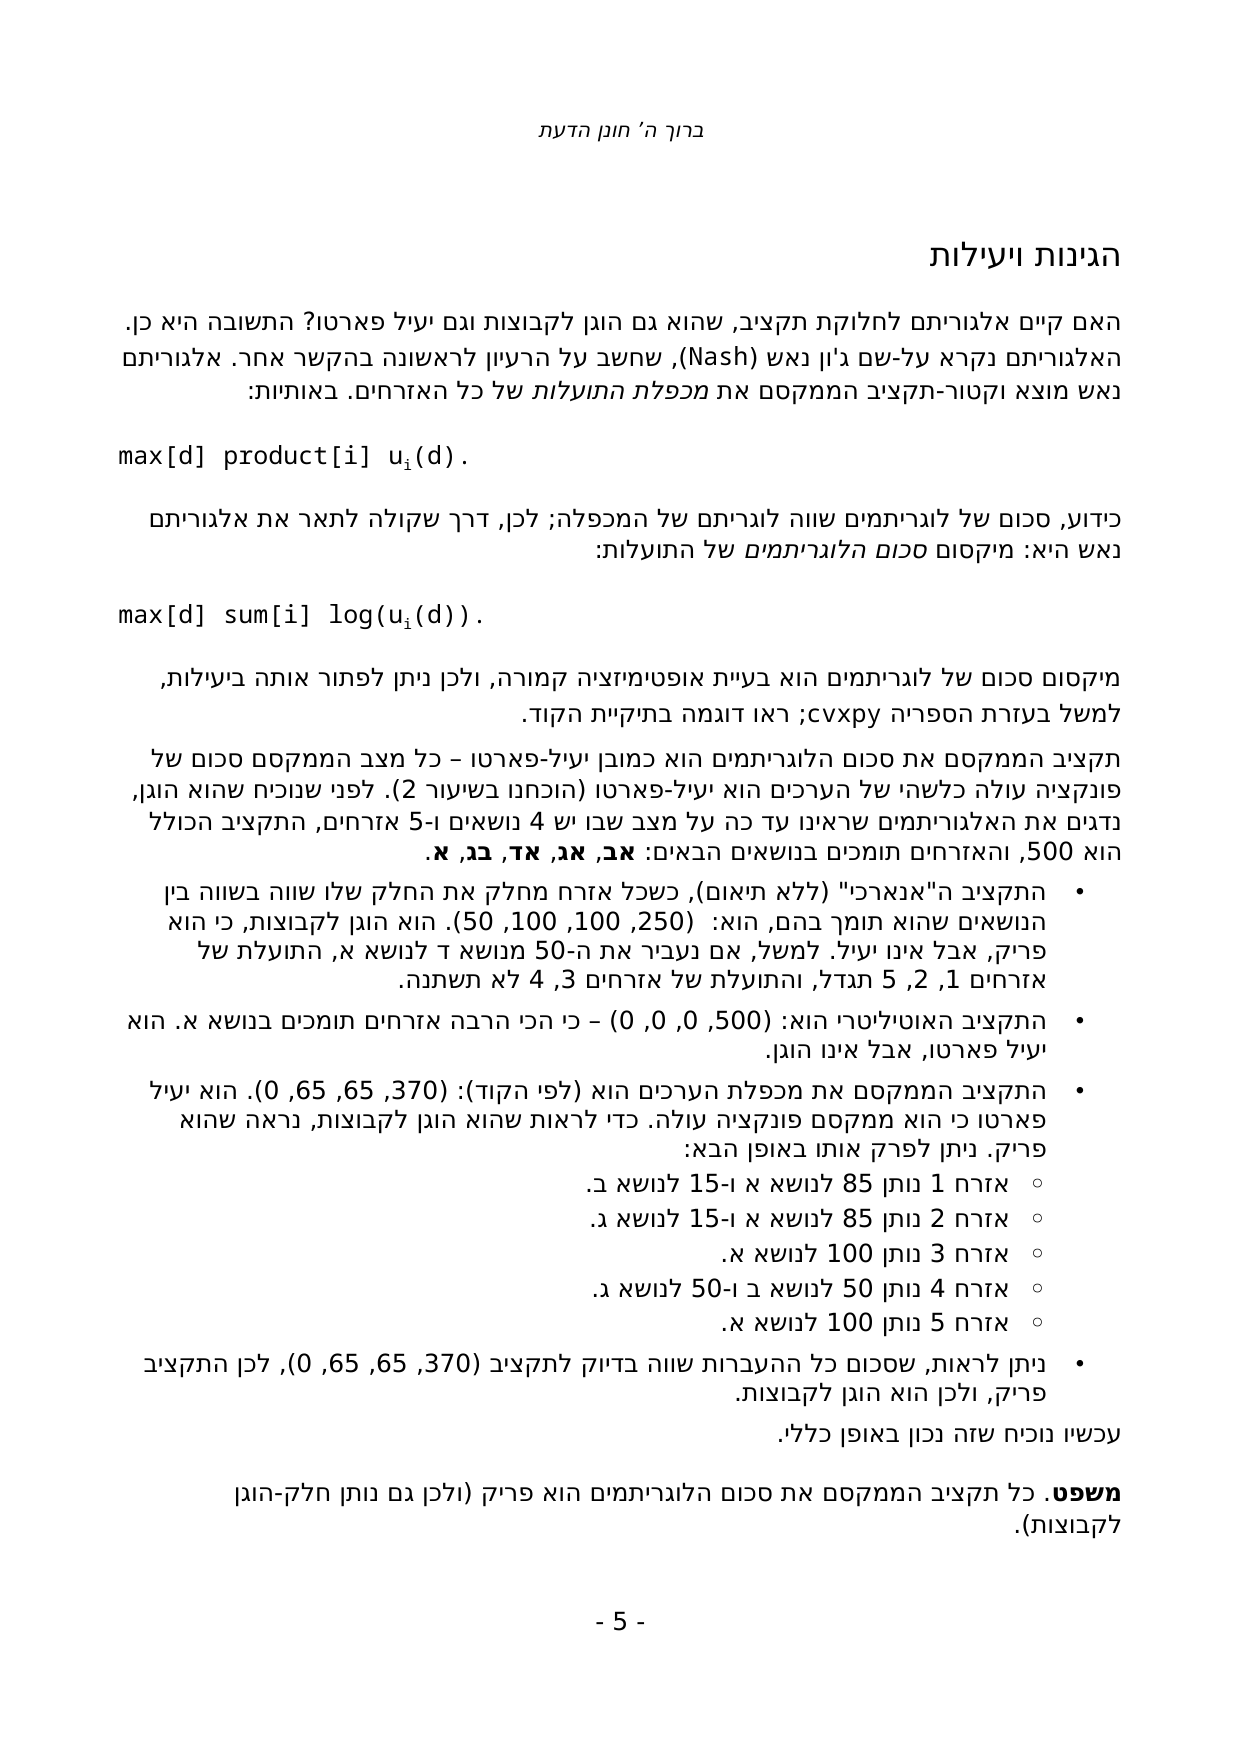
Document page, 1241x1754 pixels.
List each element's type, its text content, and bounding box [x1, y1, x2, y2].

list אזרח 4 נותן 50 לנושא ב ו-50 לנושא ג. [118, 1274, 1047, 1303]
list אזרח 5 נותן 100 לנושא א. [118, 1309, 1047, 1338]
list אזרח 3 נותן 100 לנושא א. [118, 1239, 1047, 1268]
list התקציב ה"אנארכי" (ללא תיאום), כשכל אזרח מחלק את החלק שלו שווה בשווה בין הנושאים שהוא תומך בהם, הוא: (250, 100, 100, 50). הוא הוגן לקבוצות, כי הוא פריק, אבל אינו יעיל. למשל, אם נעביר את ה-50 מנושא ד לנושא א, התועלת של אזרחים 1, 2, 5 תגדל, והתועלת של אזרחים 3, 4 לא תשתנה. [118, 877, 1084, 994]
text משפט. כל תקציב הממקסם את סכום הלוגריתמים הוא פריק (ולכן גם נותן חלק-הוגן לקבוצות). [118, 1478, 1122, 1542]
list התקציב האוטיליטרי הוא: (500, 0, 0, 0) – כי הכי הרבה אזרחים תומכים בנושא א. הוא יעיל פארטו, אבל אינו הוגן. [118, 1006, 1084, 1064]
text האם קיים אלגוריתם לחלוקת תקציב, שהוא גם הוגן לקבוצות וגם יעיל פארטו? התשובה היא כן. האלגוריתם נקרא על-שם ג'ון נאש (Nash), שחשב על הרעיון לראשונה בהקשר אחר. אלגוריתם נאש מוצא וקטור-תקציב הממקסם את מכפלת התועלות של כל האזרחים. באותיות: [118, 307, 1122, 408]
text מיקסום סכום של לוגריתמים הוא בעיית אופטימיזציה קמורה, ולכן ניתן לפתור אותה ביעילות, למשל בעזרת הספריה cvxpy; ראו דוגמה בתיקיית הקוד. [118, 663, 1122, 732]
text כידוע, סכום של לוגריתמים שווה לוגריתם של המכפלה; לכן, דרך שקולה לתאר את אלגוריתם נאש היא: מיקסום סכום הלוגריתמים של התועלות: [118, 504, 1122, 567]
text max[d] product[i] ui(d). [118, 437, 1122, 474]
list ניתן לראות, שסכום כל ההעברות שווה בדיוק לתקציב (370, 65, 65, 0), לכן התקציב פריק, ולכן הוא הוגן לקבוצות. [118, 1349, 1084, 1408]
list אזרח 2 נותן 85 לנושא א ו-15 לנושא ג. [118, 1204, 1047, 1233]
list אזרח 1 נותן 85 לנושא א ו-15 לנושא ב. [118, 1169, 1047, 1198]
text תקציב הממקסם את סכום הלוגריתמים הוא כמובן יעיל-פארטו – כל מצב הממקסם סכום של פונקציה עולה כלשהי של הערכים הוא יעיל-פארטו (הוכחנו בשיעור 2). לפני שנוכיח שהוא הוגן, נדגים את האלגוריתמים שראינו עד כה על מצב שבו יש 4 נושאים ו-5 אזרחים, התקציב הכולל הוא 500, והאזרחים תומכים בנושאים הבאים: אב, אג, אד, בג, א. [118, 744, 1122, 866]
text עכשיו נוכיח שזה נכון באופן כללי. [118, 1419, 1122, 1449]
text max[d] sum[i] log(ui(d)). [118, 597, 1122, 634]
list התקציב הממקסם את מכפלת הערכים הוא (לפי הקוד): (370, 65, 65, 0). הוא יעיל פארטו כי הוא ממקסם פונקציה עולה. כדי לראות שהוא הוגן לקבוצות, נראה שהוא פריק. ניתן לפרק אותו באופן הבא: [118, 1076, 1084, 1163]
subtitle הגינות ויעילות [118, 235, 1122, 278]
